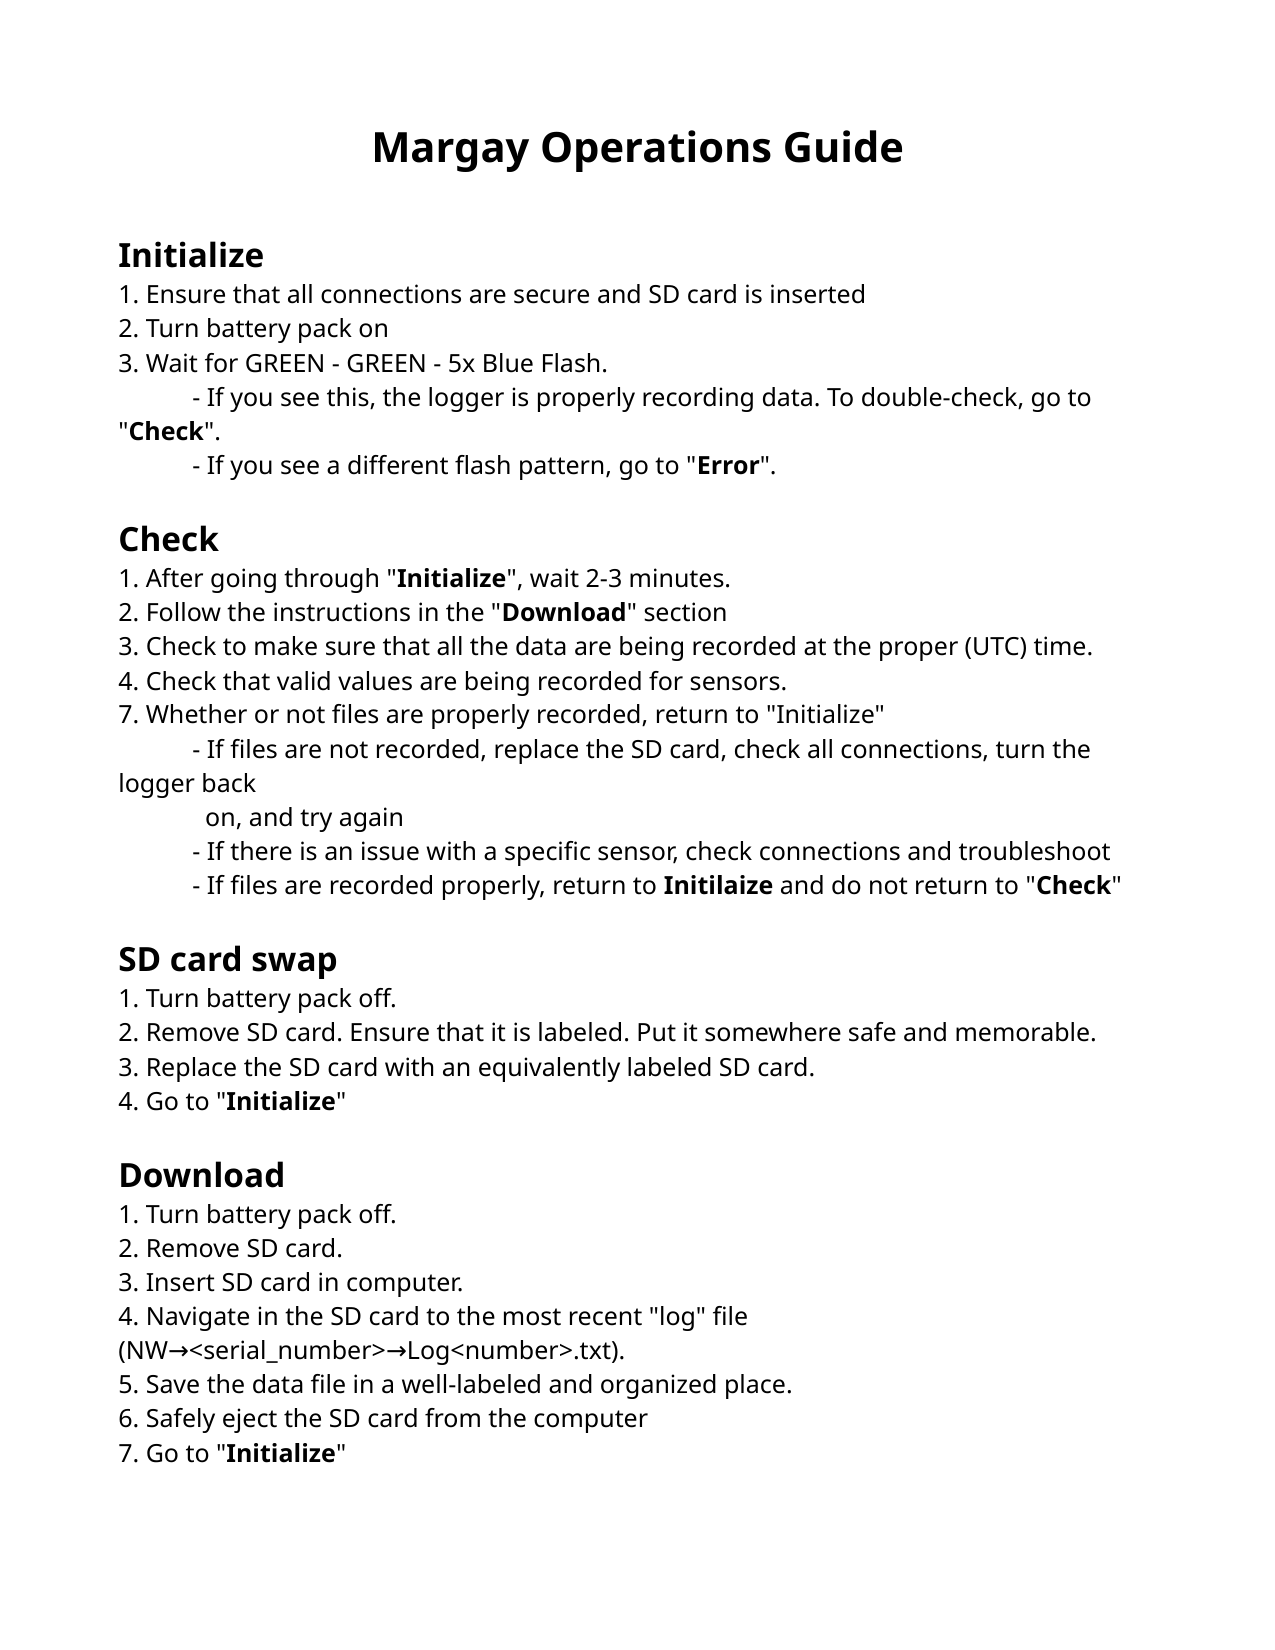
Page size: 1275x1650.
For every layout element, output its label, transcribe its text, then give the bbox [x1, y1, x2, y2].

text SD card swap [118, 936, 1157, 981]
text Download [118, 1151, 1157, 1197]
text 3. Wait for GREEN - GREEN - 5x Blue Flash. [118, 345, 1157, 379]
text 4. Check that valid values are being recorded for sensors. [118, 663, 1157, 697]
text 1. Turn battery pack off. [118, 981, 1157, 1015]
text 2. Follow the instructions in the "Download" section [118, 595, 1157, 629]
text - If you see this, the logger is properly recording data. To double-check, go to "Check". [118, 379, 1157, 447]
text 4. Navigate in the SD card to the most recent "log" file (NW→<serial_number>→Log<number>.txt). [118, 1299, 1157, 1367]
text 3. Replace the SD card with an equivalently labeled SD card. [118, 1049, 1157, 1083]
text 2. Turn battery pack on [118, 311, 1157, 345]
text - If there is an issue with a specific sensor, check connections and troubleshoot [118, 833, 1157, 867]
text 2. Remove SD card. Ensure that it is labeled. Put it somewhere safe and memorable. [118, 1015, 1157, 1049]
text Margay Operations Guide [118, 118, 1157, 175]
text 1. Turn battery pack off. [118, 1197, 1157, 1231]
text - If files are recorded properly, return to Initilaize and do not return to "Check" [118, 867, 1157, 902]
text Check [118, 516, 1157, 561]
text 1. Ensure that all connections are secure and SD card is inserted [118, 277, 1157, 311]
text Initialize [118, 232, 1157, 277]
text 1. After going through "Initialize", wait 2-3 minutes. [118, 561, 1157, 595]
text 7. Go to "Initialize" [118, 1435, 1157, 1469]
text 4. Go to "Initialize" [118, 1083, 1157, 1117]
text 3. Check to make sure that all the data are being recorded at the proper (UTC) time. [118, 629, 1157, 663]
text 5. Save the data file in a well-labeled and organized place. [118, 1367, 1157, 1401]
text - If files are not recorded, replace the SD card, check all connections, turn the logger back [118, 731, 1157, 799]
text - If you see a different flash pattern, go to "Error". [118, 447, 1157, 481]
text 3. Insert SD card in computer. [118, 1265, 1157, 1299]
text 6. Safely eject the SD card from the computer [118, 1401, 1157, 1435]
text on, and try again [118, 799, 1157, 833]
text 2. Remove SD card. [118, 1231, 1157, 1265]
text 7. Whether or not files are properly recorded, return to "Initialize" [118, 697, 1157, 731]
